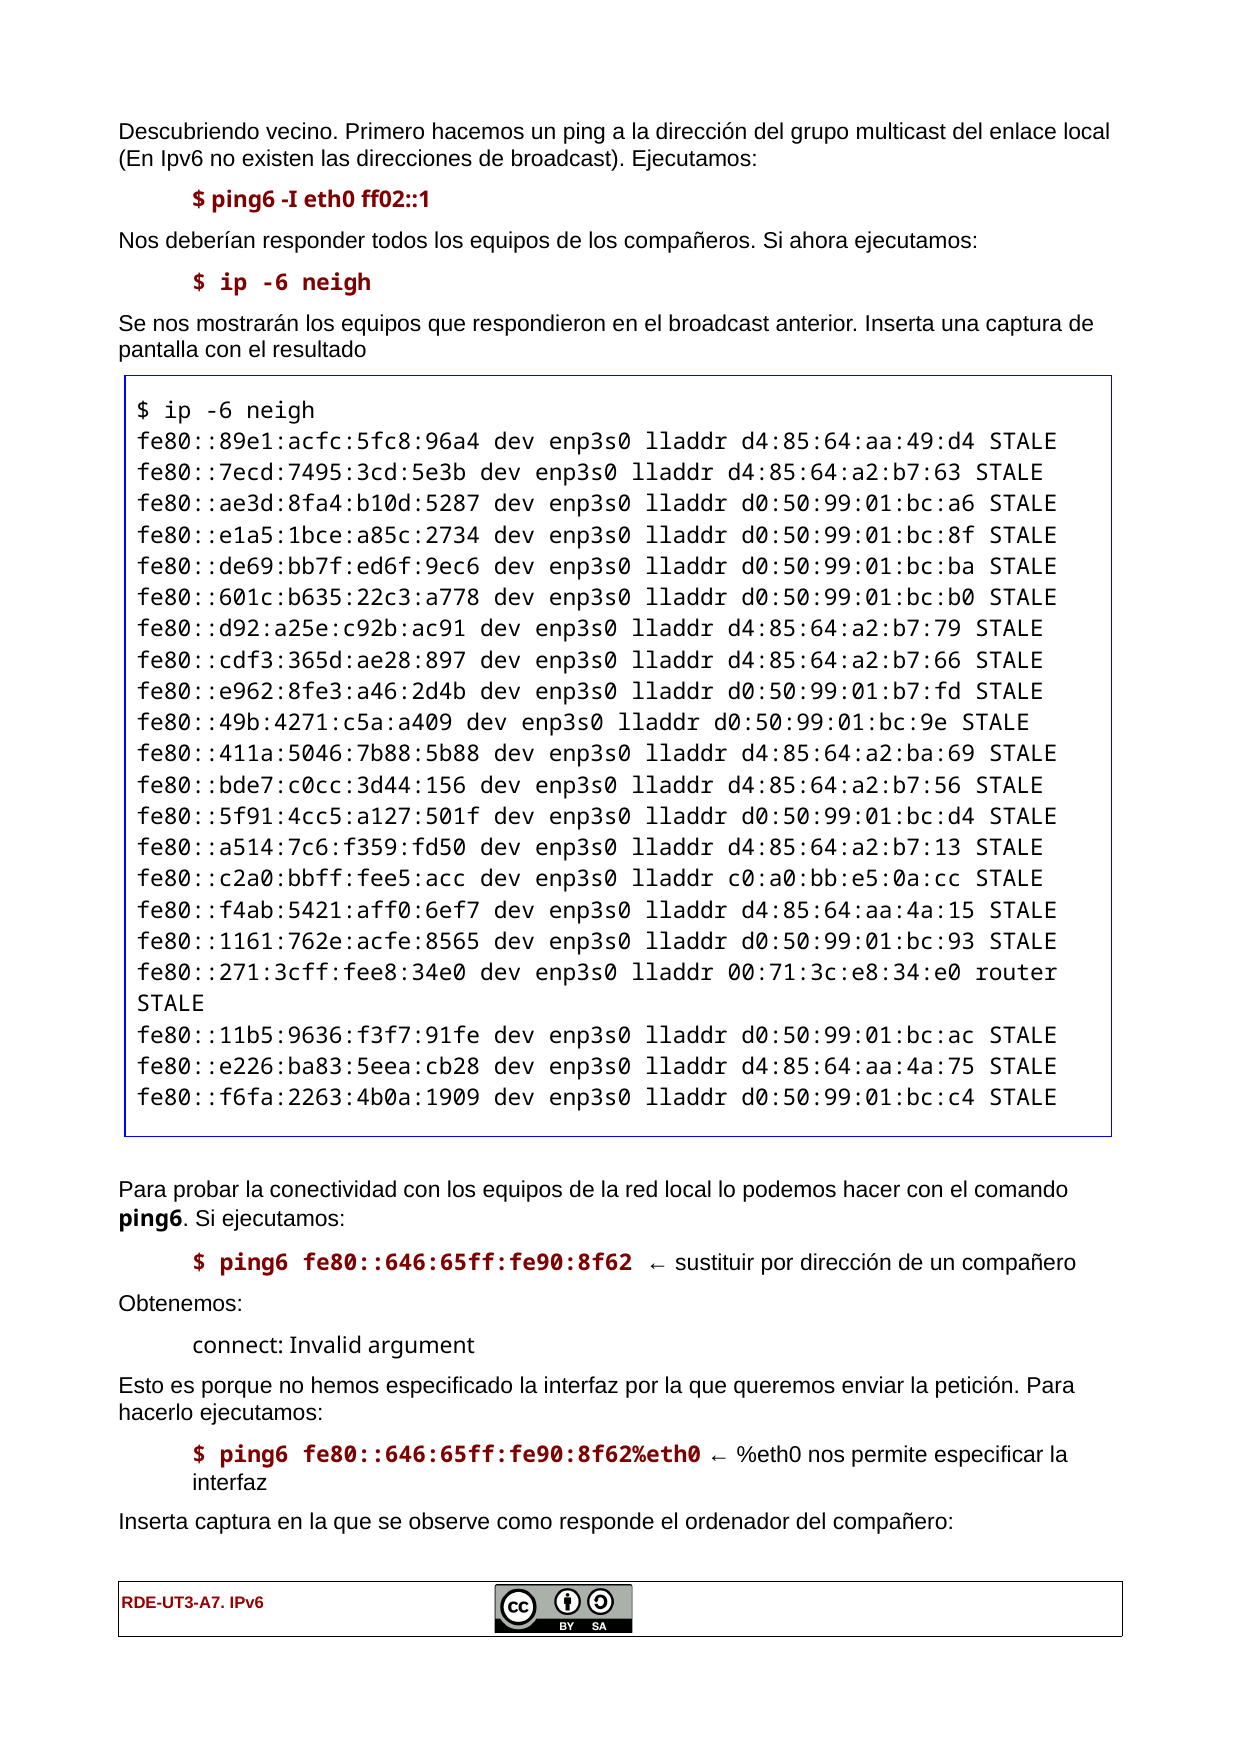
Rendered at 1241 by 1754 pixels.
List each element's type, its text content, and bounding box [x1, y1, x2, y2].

text $ ping6 -I eth0 ff02::1 [192, 183, 1122, 214]
text $ ping6 fe80::646:65ff:fe90:8f62%eth0 ← %eth0 nos permite especificar la interfaz [192, 1438, 1122, 1495]
text connect: Invalid argument [192, 1329, 1122, 1360]
text Nos deberían responder todos los equipos de los compañeros. Si ahora ejecutamos: [118, 227, 1122, 253]
text $ ping6 fe80::646:65ff:fe90:8f62 ← sustituir por dirección de un compañero [192, 1246, 1122, 1277]
text Para probar la conectividad con los equipos de la red local lo podemos hacer con el comando ping6. Si ejecutamos: [118, 1176, 1122, 1233]
text Descubriendo vecino. Primero hacemos un ping a la dirección del grupo multicast del enlace local (En Ipv6 no existen las direcciones de broadcast). Ejecutamos: [118, 118, 1122, 171]
text Esto es porque no hemos especificado la interfaz por la que queremos enviar la petición. Para hacerlo ejecutamos: [118, 1372, 1122, 1425]
text Se nos mostrarán los equipos que respondieron en el broadcast anterior. Inserta una captura de pantalla con el resultado [118, 310, 1122, 362]
text Obtenemos: [118, 1290, 1122, 1316]
text $ ip -6 neigh [192, 266, 1122, 297]
table_header $ ip -6 neigh fe80::89e1:acfc:5fc8:96a4 dev enp3s0 lladdr d4:85:64:aa:49:d4 STALE fe80::7ecd:7495:3cd:5e3b dev enp3s0 lladdr d4:85:64:a2:b7:63 STALE fe80::ae3d:8fa4:b10d:5287 dev enp3s0 lladdr d0:50:99:01:bc:a6 STALE fe80::e1a5:1bce:a85c:2734 dev enp3s0 lladdr d0:50:99:01:bc:8f STALE fe80::de69:bb7f:ed6f:9ec6 dev enp3s0 lladdr d0:50:99:01:bc:ba STALE fe80::601c:b635:22c3:a778 dev enp3s0 lladdr d0:50:99:01:bc:b0 STALE fe80::d92:a25e:c92b:ac91 dev enp3s0 lladdr d4:85:64:a2:b7:79 STALE fe80::cdf3:365d:ae28:897 dev enp3s0 lladdr d4:85:64:a2:b7:66 STALE fe80::e962:8fe3:a46:2d4b dev enp3s0 lladdr d0:50:99:01:b7:fd STALE fe80::49b:4271:c5a:a409 dev enp3s0 lladdr d0:50:99:01:bc:9e STALE fe80::411a:5046:7b88:5b88 dev enp3s0 lladdr d4:85:64:a2:ba:69 STALE fe80::bde7:c0cc:3d44:156 dev enp3s0 lladdr d4:85:64:a2:b7:56 STALE fe80::5f91:4cc5:a127:501f dev enp3s0 lladdr d0:50:99:01:bc:d4 STALE fe80::a514:7c6:f359:fd50 dev enp3s0 lladdr d4:85:64:a2:b7:13 STALE fe80::c2a0:bbff:fee5:acc dev enp3s0 lladdr c0:a0:bb:e5:0a:cc STALE fe80::f4ab:5421:aff0:6ef7 dev enp3s0 lladdr d4:85:64:aa:4a:15 STALE fe80::1161:762e:acfe:8565 dev enp3s0 lladdr d0:50:99:01:bc:93 STALE fe80::271:3cff:fee8:34e0 dev enp3s0 lladdr 00:71:3c:e8:34:e0 router STALE fe80::11b5:9636:f3f7:91fe dev enp3s0 lladdr d0:50:99:01:bc:ac STALE fe80::e226:ba83:5eea:cb28 dev enp3s0 lladdr d4:85:64:aa:4a:75 STALE fe80::f6fa:2263:4b0a:1909 dev enp3s0 lladdr d0:50:99:01:bc:c4 STALE [126, 376, 1111, 1136]
text Inserta captura en la que se observe como responde el ordenador del compañero: [118, 1508, 1122, 1534]
picture [494, 1584, 633, 1633]
